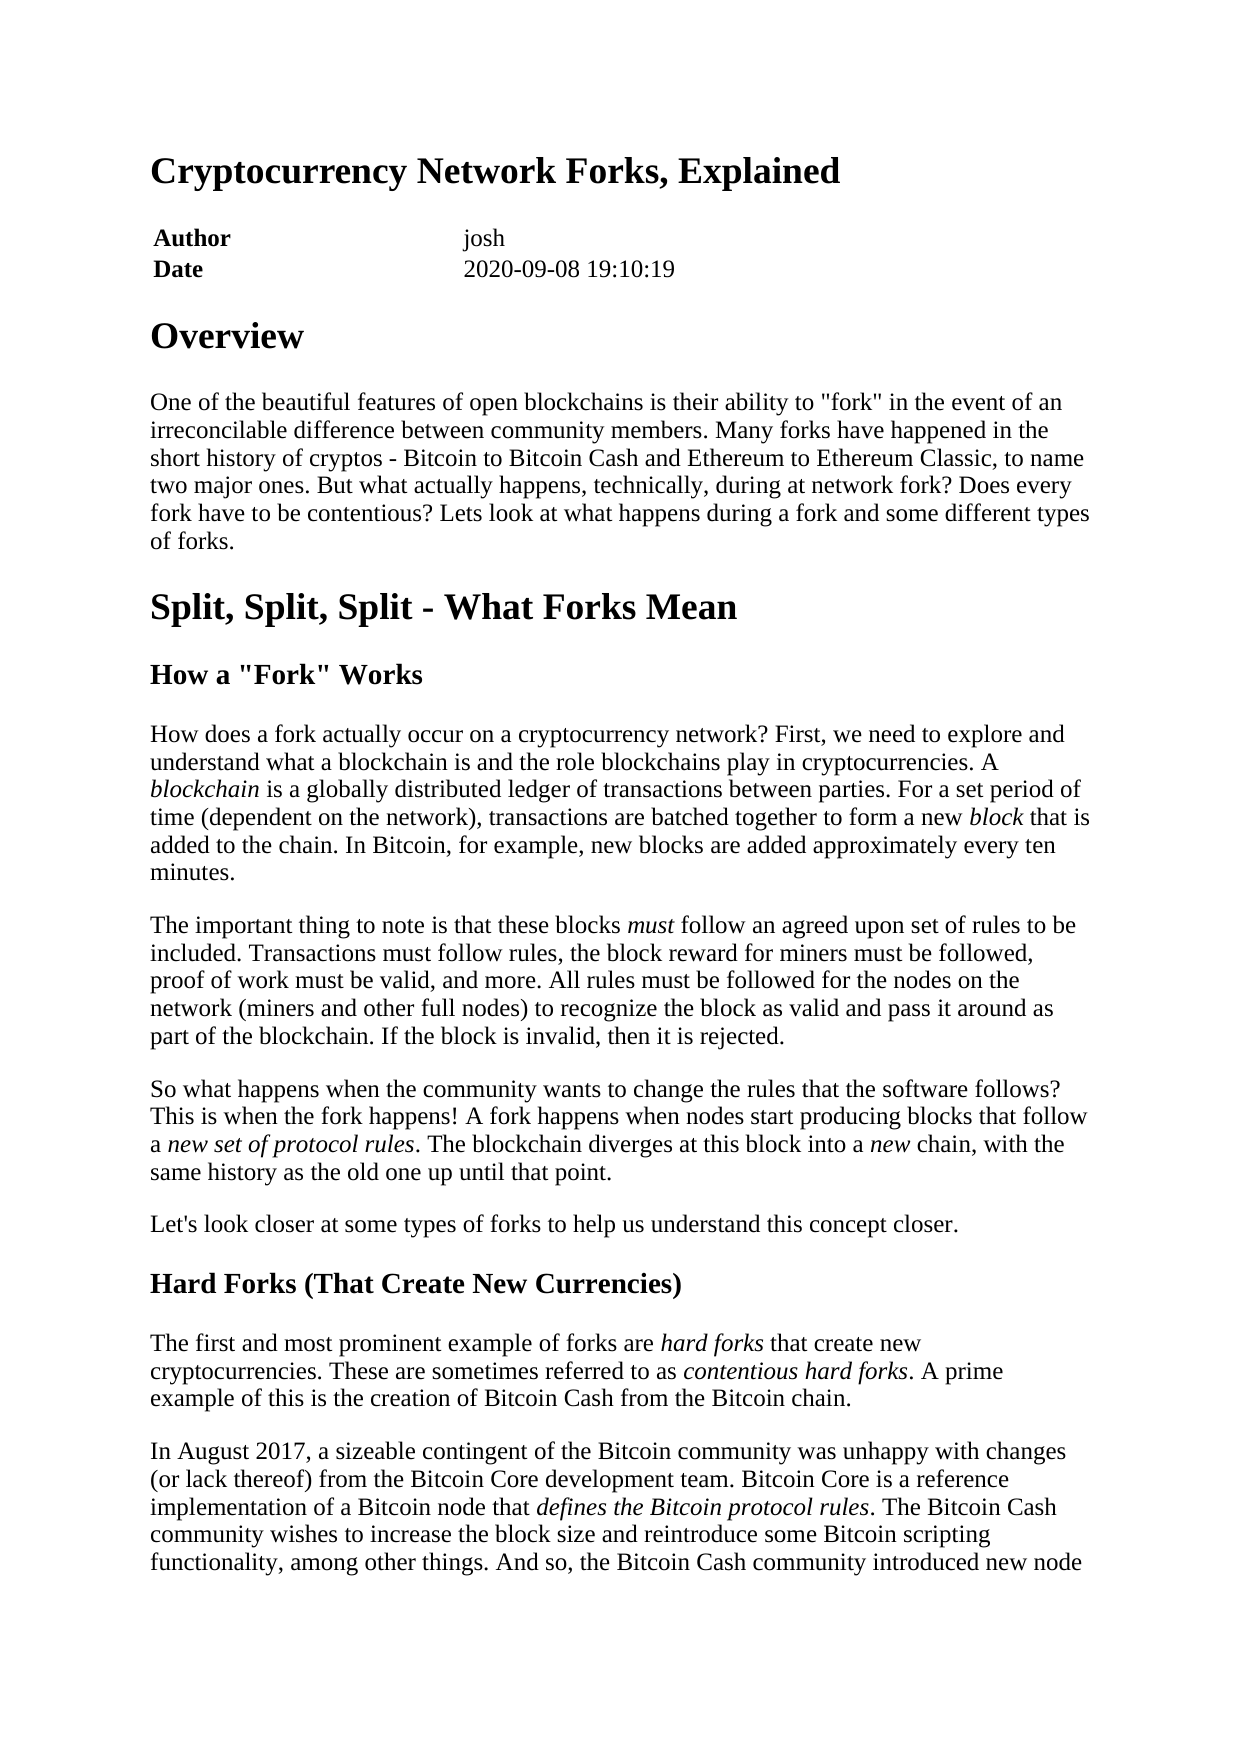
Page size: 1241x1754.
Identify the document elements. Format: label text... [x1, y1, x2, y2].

subtitle Split, Split, Split - What Forks Mean [150, 586, 1090, 627]
text In August 2017, a sizeable contingent of the Bitcoin community was unhappy with changes (or lack thereof) from the Bitcoin Core development team. Bitcoin Core is a reference implementation of a Bitcoin node that defines the Bitcoin protocol rules. The Bitcoin Cash community wishes to increase the block size and reintroduce some Bitcoin scripting functionality, among other things. And so, the Bitcoin Cash community introduced new node [150, 1437, 1090, 1576]
text The first and most prominent example of forks are hard forks that create new cryptocurrencies. These are sometimes referred to as contentious hard forks. A prime example of this is the creation of Bitcoin Cash from the Bitcoin chain. [150, 1329, 1090, 1412]
subtitle Overview [150, 316, 1090, 357]
subtitle Cryptocurrency Network Forks, Explained [150, 150, 1090, 192]
text How does a fork actually occur on a cryptocurrency network? First, we need to explore and understand what a blockchain is and the role blockchains play in cryptocurrencies. A blockchain is a globally distributed ledger of transactions between parties. For a set period of time (dependent on the network), transactions are batched together to form a new block that is added to the chain. In Bitcoin, for example, new blocks are added approximately every ten minutes. [150, 720, 1090, 886]
table_header Author [152, 223, 462, 253]
text Let's look closer at some types of forks to help us understand this concept closer. [150, 1211, 1090, 1238]
subtitle How a "Fork" Works [150, 658, 1090, 691]
table_cell Date [152, 254, 462, 284]
text So what happens when the community wants to change the rules that the software follows? This is when the fork happens! A fork happens when nodes start producing blocks that follow a new set of protocol rules. The blockchain diverges at this block into a new chain, with the same history as the old one up until that point. [150, 1075, 1090, 1186]
subtitle Hard Forks (That Create New Currencies) [150, 1267, 1090, 1300]
text One of the beautiful features of open blockchains is their ability to "fork" in the event of an irreconcilable difference between community members. Many forks have happened in the short history of cryptos - Bitcoin to Bitcoin Cash and Ethereum to Ethereum Classic, to name two major ones. But what actually happens, technically, during at network fork? Does every fork have to be contentious? Lets look at what happens during a fork and some different types of forks. [150, 388, 1090, 554]
text The important thing to note is that these blocks must follow an agreed upon set of rules to be included. Transactions must follow rules, the block reward for miners must be followed, proof of work must be valid, and more. All rules must be followed for the nodes on the network (miners and other full nodes) to recognize the block as valid and pass it around as part of the blockchain. If the block is invalid, then it is rejected. [150, 911, 1090, 1050]
table_header josh [462, 223, 1092, 253]
table_cell 2020-09-08 19:10:19 [462, 254, 1092, 284]
